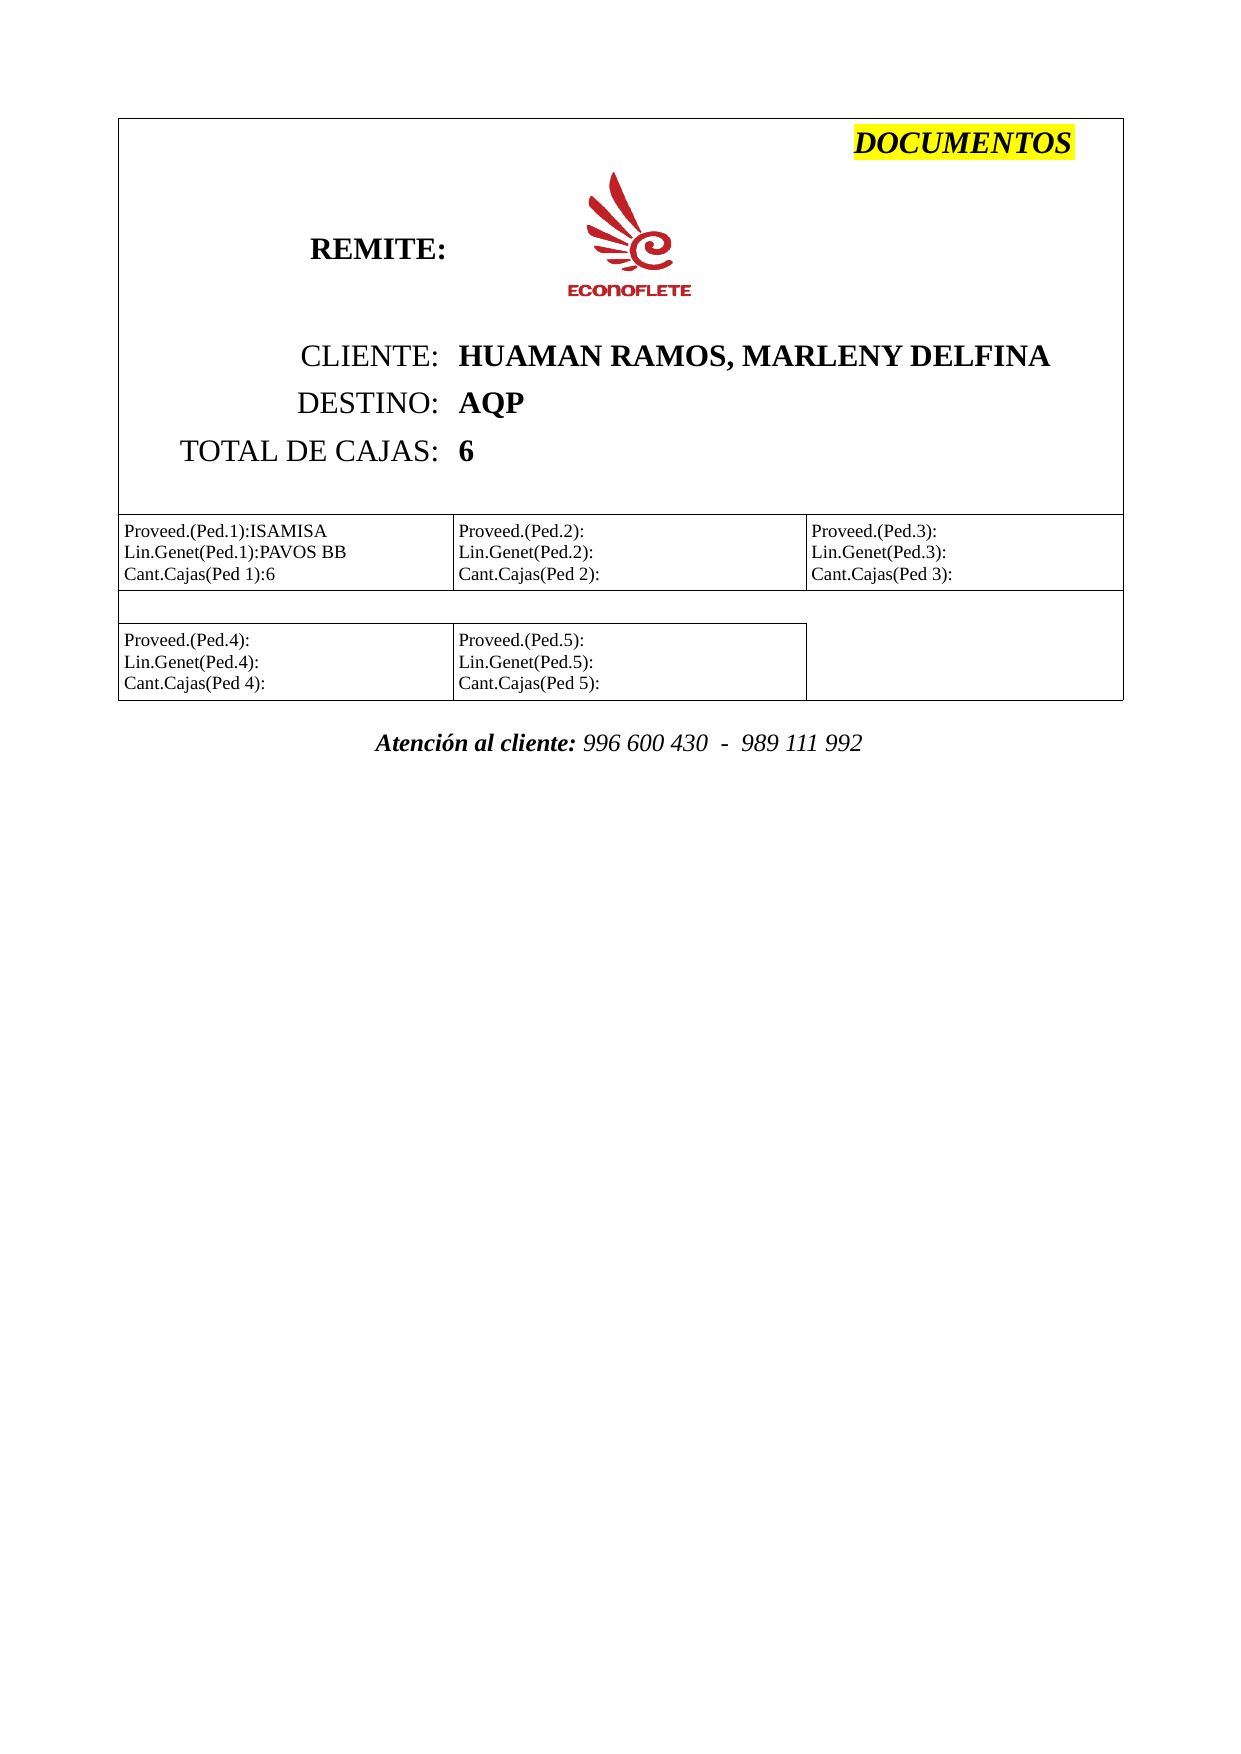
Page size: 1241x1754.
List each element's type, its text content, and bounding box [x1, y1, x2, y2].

table_cell [806, 379, 1123, 426]
table_cell [119, 474, 453, 514]
table_cell HUAMAN RAMOS, MARLENY DELFINA [453, 332, 1123, 379]
table_header DOCUMENTOS [806, 119, 1123, 166]
table_header [119, 119, 453, 166]
table_cell [453, 591, 806, 623]
table_cell Proveed.(Ped.5): Lin.Genet(Ped.5): Cant.Cajas(Ped 5): [454, 624, 806, 699]
table_cell Proveed.(Ped.3): Lin.Genet(Ped.3): Cant.Cajas(Ped 3): [807, 515, 1123, 590]
table_header [453, 119, 806, 166]
table_cell 6 [453, 426, 1123, 474]
table_cell [807, 623, 1123, 699]
table_cell [806, 474, 1123, 514]
table_cell [806, 591, 1123, 623]
table_cell [806, 166, 1123, 332]
table_cell Proveed.(Ped.2): Lin.Genet(Ped.2): Cant.Cajas(Ped 2): [454, 515, 806, 590]
table_cell DESTINO: [119, 379, 453, 426]
table_cell Proveed.(Ped.1):ISAMISA Lin.Genet(Ped.1):PAVOS BB Cant.Cajas(Ped 1):6 [119, 515, 453, 590]
table_cell [119, 591, 453, 623]
table_cell [453, 474, 806, 514]
picture [552, 171, 707, 297]
table_cell TOTAL DE CAJAS: [119, 426, 453, 474]
table_cell CLIENTE: [119, 332, 453, 379]
text Atención al cliente: 996 600 430 - 989 111 992 [118, 728, 1122, 757]
table_cell [453, 166, 806, 332]
table_cell REMITE: [119, 166, 453, 332]
table_cell AQP [453, 379, 806, 426]
table_cell Proveed.(Ped.4): Lin.Genet(Ped.4): Cant.Cajas(Ped 4): [119, 624, 453, 699]
